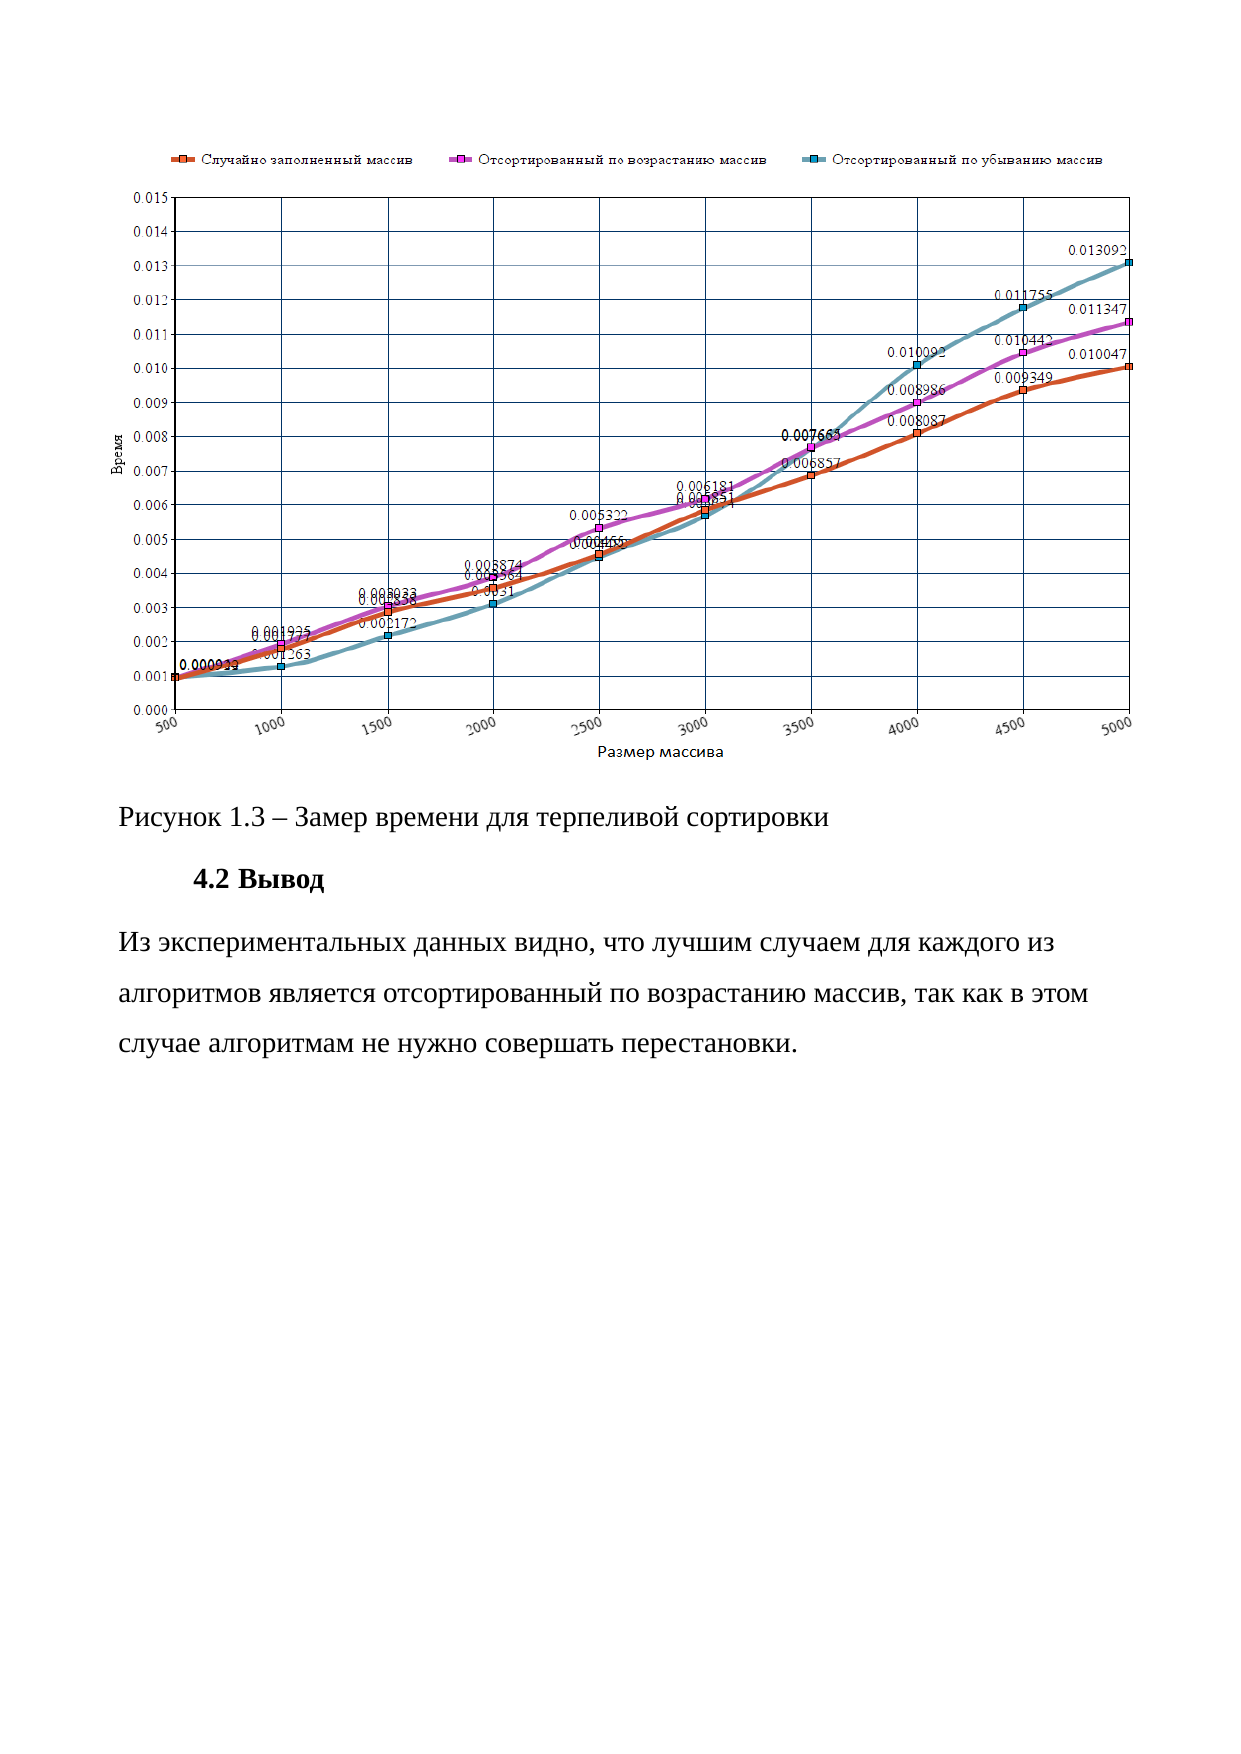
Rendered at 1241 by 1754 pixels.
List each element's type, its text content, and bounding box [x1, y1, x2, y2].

list Вывод [193, 862, 1122, 895]
text Из экспериментальных данных видно, что лучшим случаем для каждого из алгоритмов является отсортированный по возрастанию массив, так как в этом случае алгоритмам не нужно совершать перестановки. [118, 924, 1122, 1059]
text Рисунок 1.3 – Замер времени для терпеливой сортировки [118, 783, 1122, 832]
